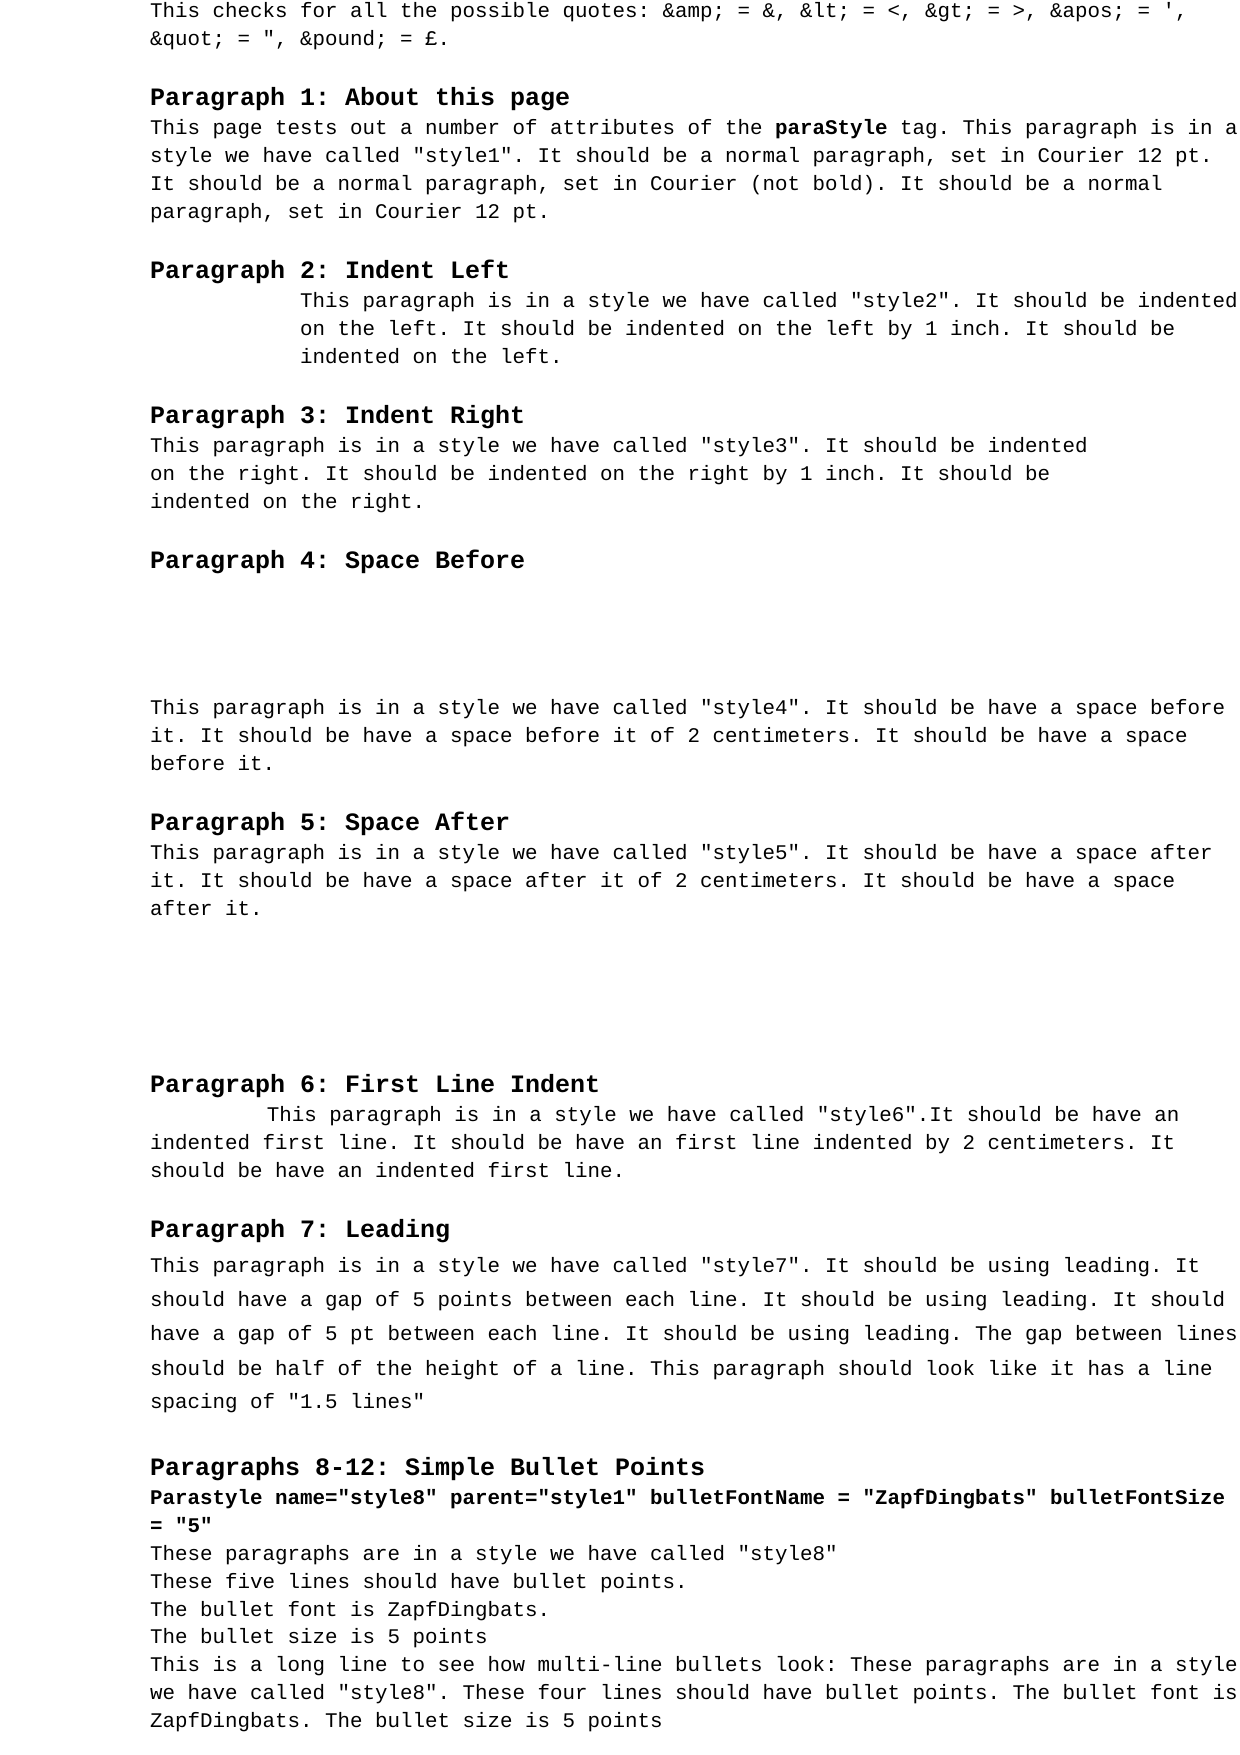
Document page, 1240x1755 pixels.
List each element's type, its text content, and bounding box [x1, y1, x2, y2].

text Paragraph 3: Indent Right [150, 403, 1239, 431]
text This checks for all the possible quotes: &amp; = &, &lt; = <, &gt; = >, &apos; = ', &quot; = ", &pound; = £. [150, 0, 1239, 51]
text This paragraph is in a style we have called "style4". It should be have a space before it. It should be have a space before it of 2 centimeters. It should be have a space before it. [150, 697, 1239, 776]
text This page tests out a number of attributes of the paraStyle tag. This paragraph is in a style we have called "style1". It should be a normal paragraph, set in Courier 12 pt. It should be a normal paragraph, set in Courier (not bold). It should be a normal paragraph, set in Courier 12 pt. [150, 117, 1239, 224]
text These five lines should have bullet points. [150, 1571, 1239, 1594]
text Paragraph 6: First Line Indent [150, 1071, 1239, 1100]
text This paragraph is in a style we have called "style7". It should be using leading. It should have a gap of 5 points between each line. It should be using leading. It should have a gap of 5 pt between each line. It should be using leading. The gap between lines should be half of the height of a line. This paragraph should look like it has a line spacing of "1.5 lines" [150, 1255, 1239, 1415]
text This paragraph is in a style we have called "style5". It should be have a space after it. It should be have a space after it of 2 centimeters. It should be have a space after it. [150, 842, 1239, 921]
text This paragraph is in a style we have called "style2". It should be indented on the left. It should be indented on the left by 1 inch. It should be indented on the left. [300, 290, 1239, 369]
text Paragraph 7: Leading [150, 1217, 1239, 1245]
text Paragraph 2: Indent Left [150, 258, 1239, 286]
text Paragraph 4: Space Before [150, 548, 1239, 576]
text This is a long line to see how multi-line bullets look: These paragraphs are in a style we have called "style8". These four lines should have bullet points. The bullet font is ZapfDingbats. The bullet size is 5 points [150, 1654, 1239, 1733]
text This paragraph is in a style we have called "style6".It should be have an indented first line. It should be have an first line indented by 2 centimeters. It should be have an indented first line. [150, 1104, 1239, 1183]
text The bullet size is 5 points [150, 1626, 1239, 1650]
text Parastyle name="style8" parent="style1" bulletFontName = "ZapfDingbats" bulletFontSize = "5" [150, 1487, 1239, 1539]
text The bullet font is ZapfDingbats. [150, 1598, 1239, 1622]
text This paragraph is in a style we have called "style3". It should be indented on the right. It should be indented on the right by 1 inch. It should be indented on the right. [150, 435, 1089, 514]
text Paragraph 5: Space After [150, 810, 1239, 838]
text Paragraph 1: About this page [150, 85, 1239, 113]
text Paragraphs 8-12: Simple Bullet Points [150, 1455, 1239, 1483]
text These paragraphs are in a style we have called "style8" [150, 1543, 1239, 1567]
